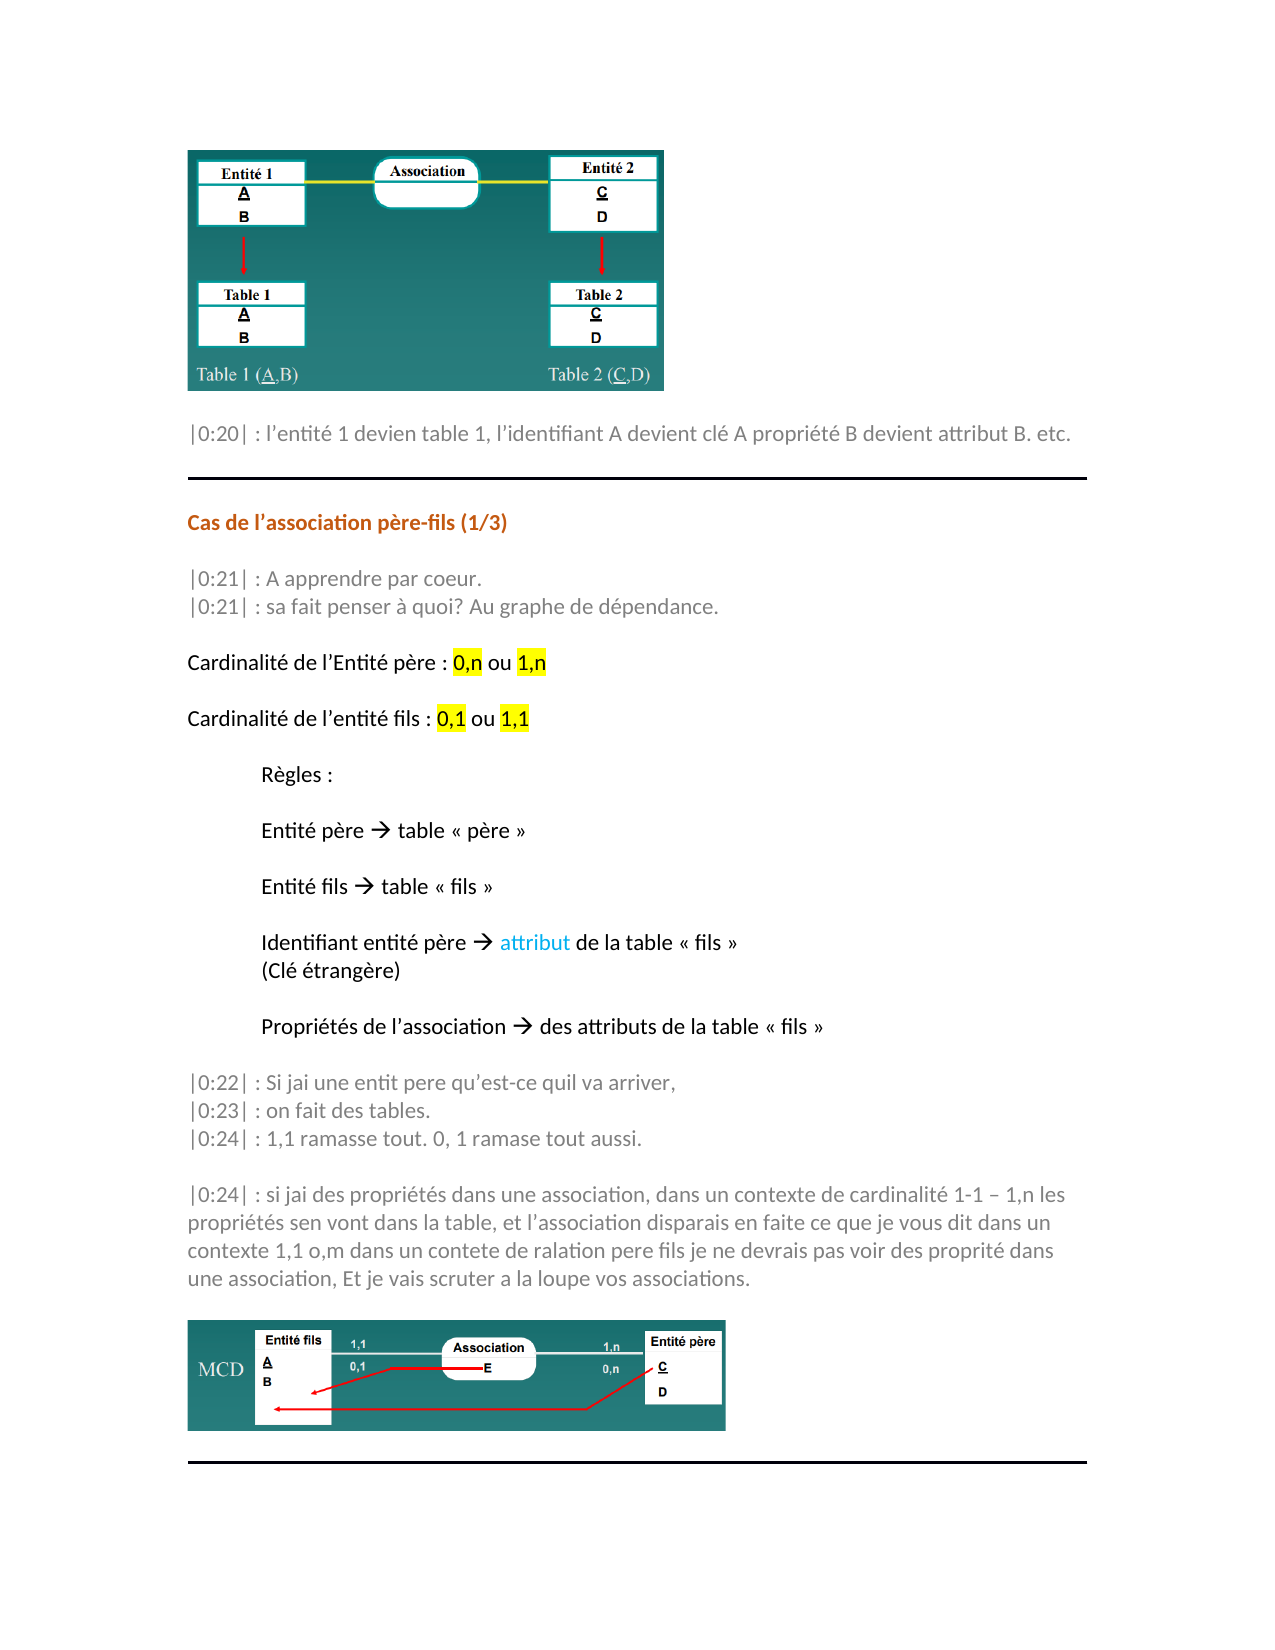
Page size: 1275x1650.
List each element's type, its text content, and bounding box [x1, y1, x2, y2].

text |0:24| : si jai des propriétés dans une association, dans un contexte de cardinalité 1-1 – 1,n les propriétés sen vont dans la table, et l’association disparais en faite ce que je vous dit dans un contexte 1,1 o,m dans un contete de ralation pere fils je ne devrais pas voir des proprité dans une association, Et je vais scruter a la loupe vos associations. [187, 1180, 1087, 1292]
picture [187, 1320, 726, 1431]
text |0:21| : sa fait penser à quoi? Au graphe de dépendance. [187, 592, 1087, 620]
picture [187, 150, 664, 391]
text |0:20| : l’entité 1 devien table 1, l’identifiant A devient clé A propriété B devient attribut B. etc. [187, 419, 1087, 447]
text Cas de l’association père-fils (1/3) [187, 508, 1087, 536]
text Cardinalité de l’Entité père : 0,n ou 1,n [187, 648, 1087, 676]
text |0:24| : 1,1 ramasse tout. 0, 1 ramase tout aussi. [187, 1124, 1087, 1152]
text (Clé étrangère) [187, 956, 1087, 984]
text |0:22| : Si jai une entit pere qu’est-ce quil va arriver, [187, 1068, 1087, 1096]
text Identifiant entité père  attribut de la table « fils » [187, 928, 1087, 956]
text Entité fils  table « fils » [187, 872, 1087, 900]
text |0:23| : on fait des tables. [187, 1096, 1087, 1124]
text |0:21| : A apprendre par coeur. [187, 564, 1087, 592]
text Propriétés de l’association  des attributs de la table « fils » [187, 1012, 1087, 1040]
text Règles : [187, 760, 1087, 788]
text Cardinalité de l’entité fils : 0,1 ou 1,1 [187, 704, 1087, 732]
text Entité père  table « père » [187, 816, 1087, 844]
